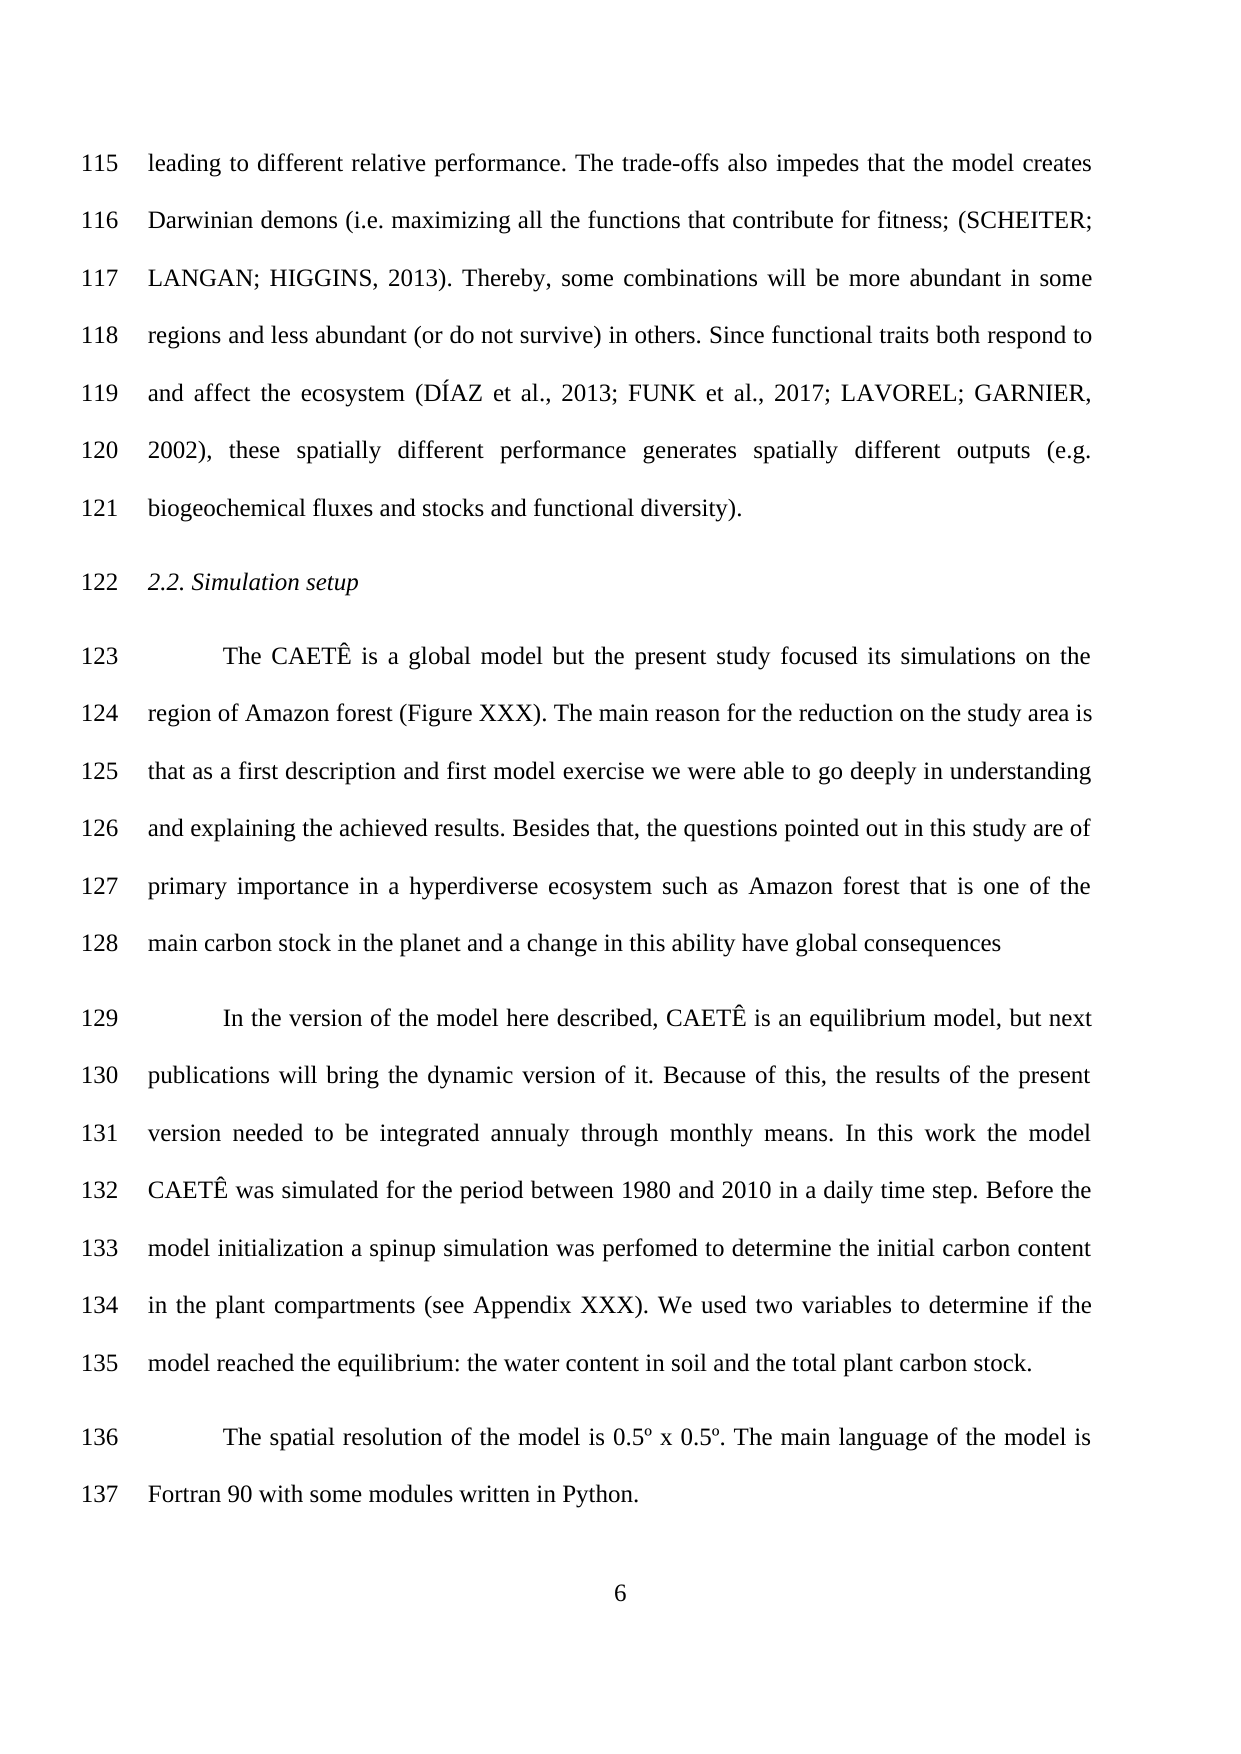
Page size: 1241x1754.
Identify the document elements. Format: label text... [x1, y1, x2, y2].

text The CAETÊ is a global model but the present study focused its simulations on the region of Amazon forest (Figure XXX). The main reason for the reduction on the study area is that as a first description and first model exercise we were able to go deeply in understanding and explaining the achieved results. Besides that, the questions pointed out in this study are of primary importance in a hyperdiverse ecosystem such as Amazon forest that is one of the main carbon stock in the planet and a change in this ability have global consequences [148, 641, 1093, 957]
text 2.2. Simulation setup [148, 567, 1093, 596]
text In the version of the model here described, CAETÊ is an equilibrium model, but next publications will bring the dynamic version of it. Because of this, the results of the present version needed to be integrated annualy through monthly means. In this work the model CAETÊ was simulated for the period between 1980 and 2010 in a daily time step. Before the model initialization a spinup simulation was perfomed to determine the initial carbon content in the plant compartments (see Appendix XXX). We used two variables to determine if the model reached the equilibrium: the water content in soil and the total plant carbon stock. [148, 1003, 1093, 1376]
text The spatial resolution of the model is 0.5º x 0.5º. The main language of the model is Fortran 90 with some modules written in Python. [148, 1422, 1093, 1508]
text leading to different relative performance. The trade-offs also impedes that the model creates Darwinian demons (i.e. maximizing all the functions that contribute for fitness; (SCHEITER; LANGAN; HIGGINS, 2013)⁠. Thereby, some combinations will be more abundant in some regions and less abundant (or do not survive) in others. Since functional traits both respond to and affect the ecosystem (DÍAZ et al., 2013; FUNK et al., 2017; LAVOREL; GARNIER, 2002)⁠, these spatially different performance generates spatially different outputs (e.g. biogeochemical fluxes and stocks and functional diversity). [148, 148, 1093, 521]
